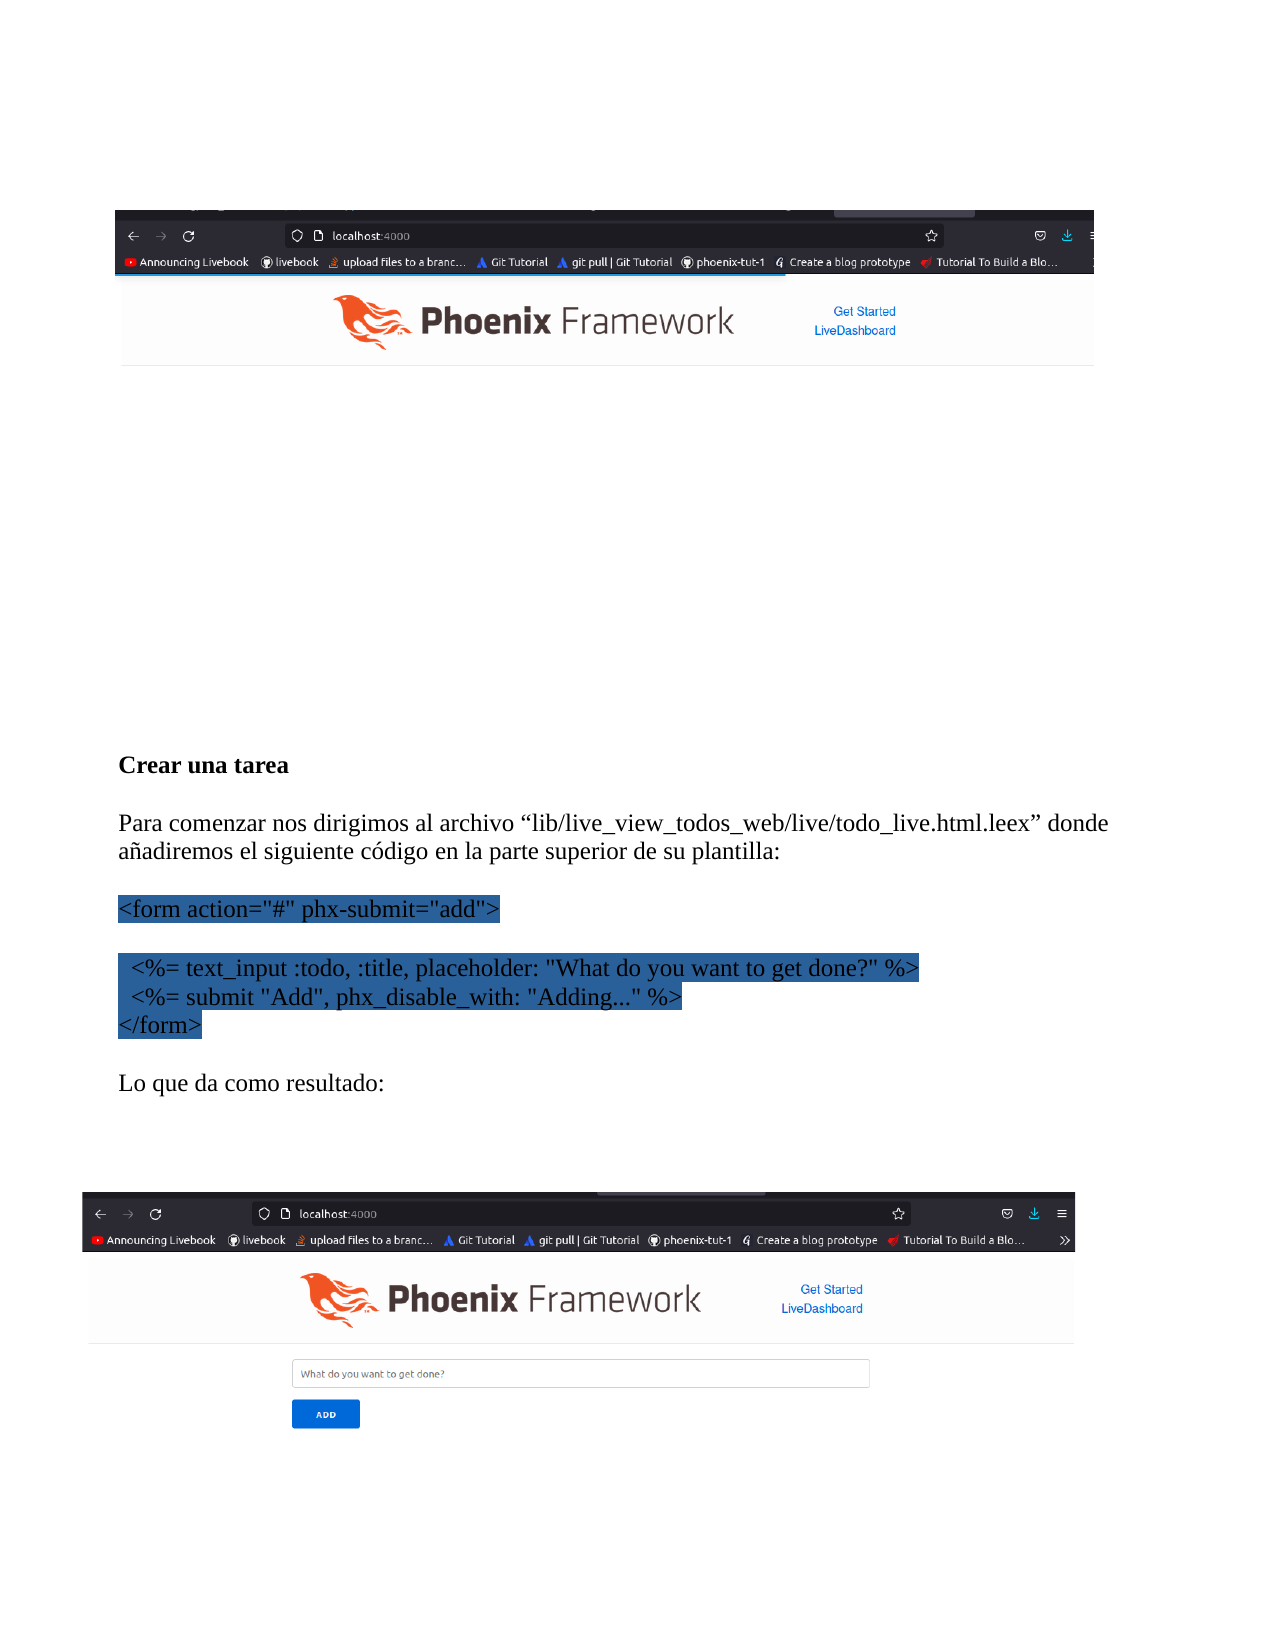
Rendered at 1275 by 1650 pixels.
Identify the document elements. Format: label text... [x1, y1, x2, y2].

text Para comenzar nos dirigimos al archivo “lib/live_view_todos_web/live/todo_live.html.leex” donde añadiremos el siguiente código en la parte superior de su plantilla: [118, 808, 1157, 865]
text Crear una tarea [118, 224, 1157, 779]
text <%= text_input :todo, :title, placeholder: "What do you want to get done?" %> [118, 953, 1157, 982]
picture [115, 210, 1094, 751]
text <form action="#" phx-submit="add"> [118, 894, 1157, 923]
picture [82, 1192, 1075, 1560]
text Lo que da como resultado: [118, 1068, 1157, 1097]
text <%= submit "Add", phx_disable_with: "Adding..." %> [118, 982, 1157, 1010]
text </form> [118, 1010, 1157, 1039]
